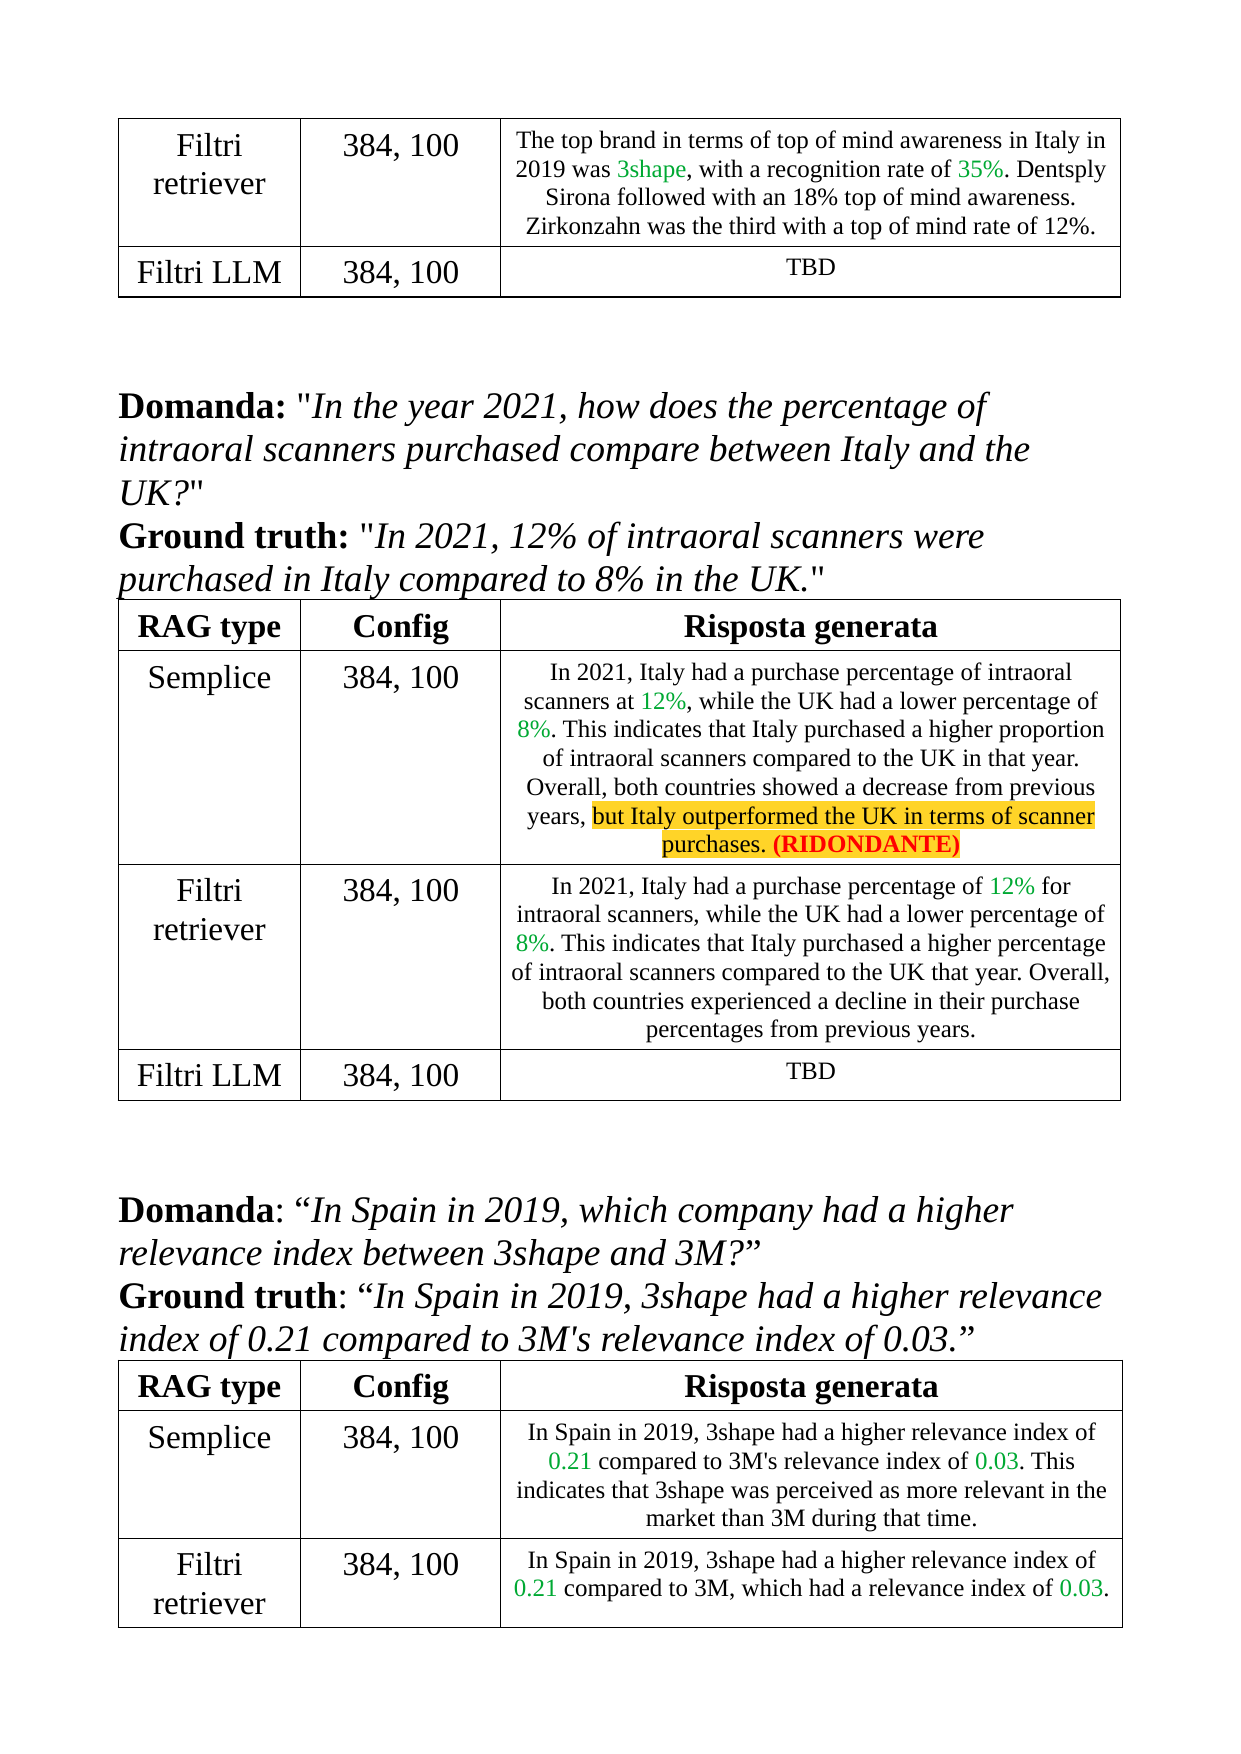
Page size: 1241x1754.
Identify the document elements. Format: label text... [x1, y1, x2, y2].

table_cell 384, 100 [301, 1411, 500, 1538]
table_header Risposta generata [501, 1361, 1122, 1410]
text Domanda: “In Spain in 2019, which company had a higher relevance index between 3shape and 3M?” [118, 1187, 1122, 1273]
table_cell In 2021, Italy had a purchase percentage of intraoral scanners at 12%, while the UK had a lower percentage of 8%. This indicates that Italy purchased a higher proportion of intraoral scanners compared to the UK in that year. Overall, both countries showed a decrease from previous years, but Italy outperformed the UK in terms of scanner purchases. (RIDONDANTE) [501, 651, 1120, 864]
table_cell 384, 100 [301, 651, 500, 864]
table_cell TBD [501, 247, 1120, 296]
table_cell In Spain in 2019, 3shape had a higher relevance index of 0.21 compared to 3M, which had a relevance index of 0.03. [501, 1539, 1122, 1627]
table_header Config [301, 600, 500, 650]
text Domanda: "In the year 2021, how does the percentage of intraoral scanners purchased compare between Italy and the UK?" [118, 384, 1122, 513]
text Ground truth: "In 2021, 12% of intraoral scanners were purchased in Italy compared to 8% in the UK." [118, 513, 1122, 599]
table_cell Filtri LLM [119, 1050, 300, 1100]
table_cell Filtri retriever [119, 1539, 300, 1627]
table_header RAG type [119, 600, 300, 650]
table_cell 384, 100 [301, 1050, 500, 1100]
table_cell Semplice [119, 651, 300, 864]
table_header Config [301, 1361, 500, 1410]
table_cell 384, 100 [301, 1539, 500, 1627]
table_cell 384, 100 [301, 247, 500, 296]
table_cell The top brand in terms of top of mind awareness in Italy in 2019 was 3shape, with a recognition rate of 35%. Dentsply Sirona followed with an 18% top of mind awareness. Zirkonzahn was the third with a top of mind rate of 12%. [501, 119, 1120, 246]
table_cell Filtri retriever [119, 119, 300, 246]
text Ground truth: “In Spain in 2019, 3shape had a higher relevance index of 0.21 compared to 3M's relevance index of 0.03.” [118, 1273, 1122, 1359]
table_cell Semplice [119, 1411, 300, 1538]
table_cell 384, 100 [301, 865, 500, 1049]
table_header Risposta generata [501, 600, 1120, 650]
table_cell 384, 100 [301, 119, 500, 246]
table_cell Filtri LLM [119, 247, 300, 296]
table_header RAG type [119, 1361, 300, 1410]
table_cell In 2021, Italy had a purchase percentage of 12% for intraoral scanners, while the UK had a lower percentage of 8%. This indicates that Italy purchased a higher percentage of intraoral scanners compared to the UK that year. Overall, both countries experienced a decline in their purchase percentages from previous years. [501, 865, 1120, 1049]
table_cell In Spain in 2019, 3shape had a higher relevance index of 0.21 compared to 3M's relevance index of 0.03. This indicates that 3shape was perceived as more relevant in the market than 3M during that time. [501, 1411, 1122, 1538]
table_cell TBD [501, 1050, 1120, 1100]
table_cell Filtri retriever [119, 865, 300, 1049]
